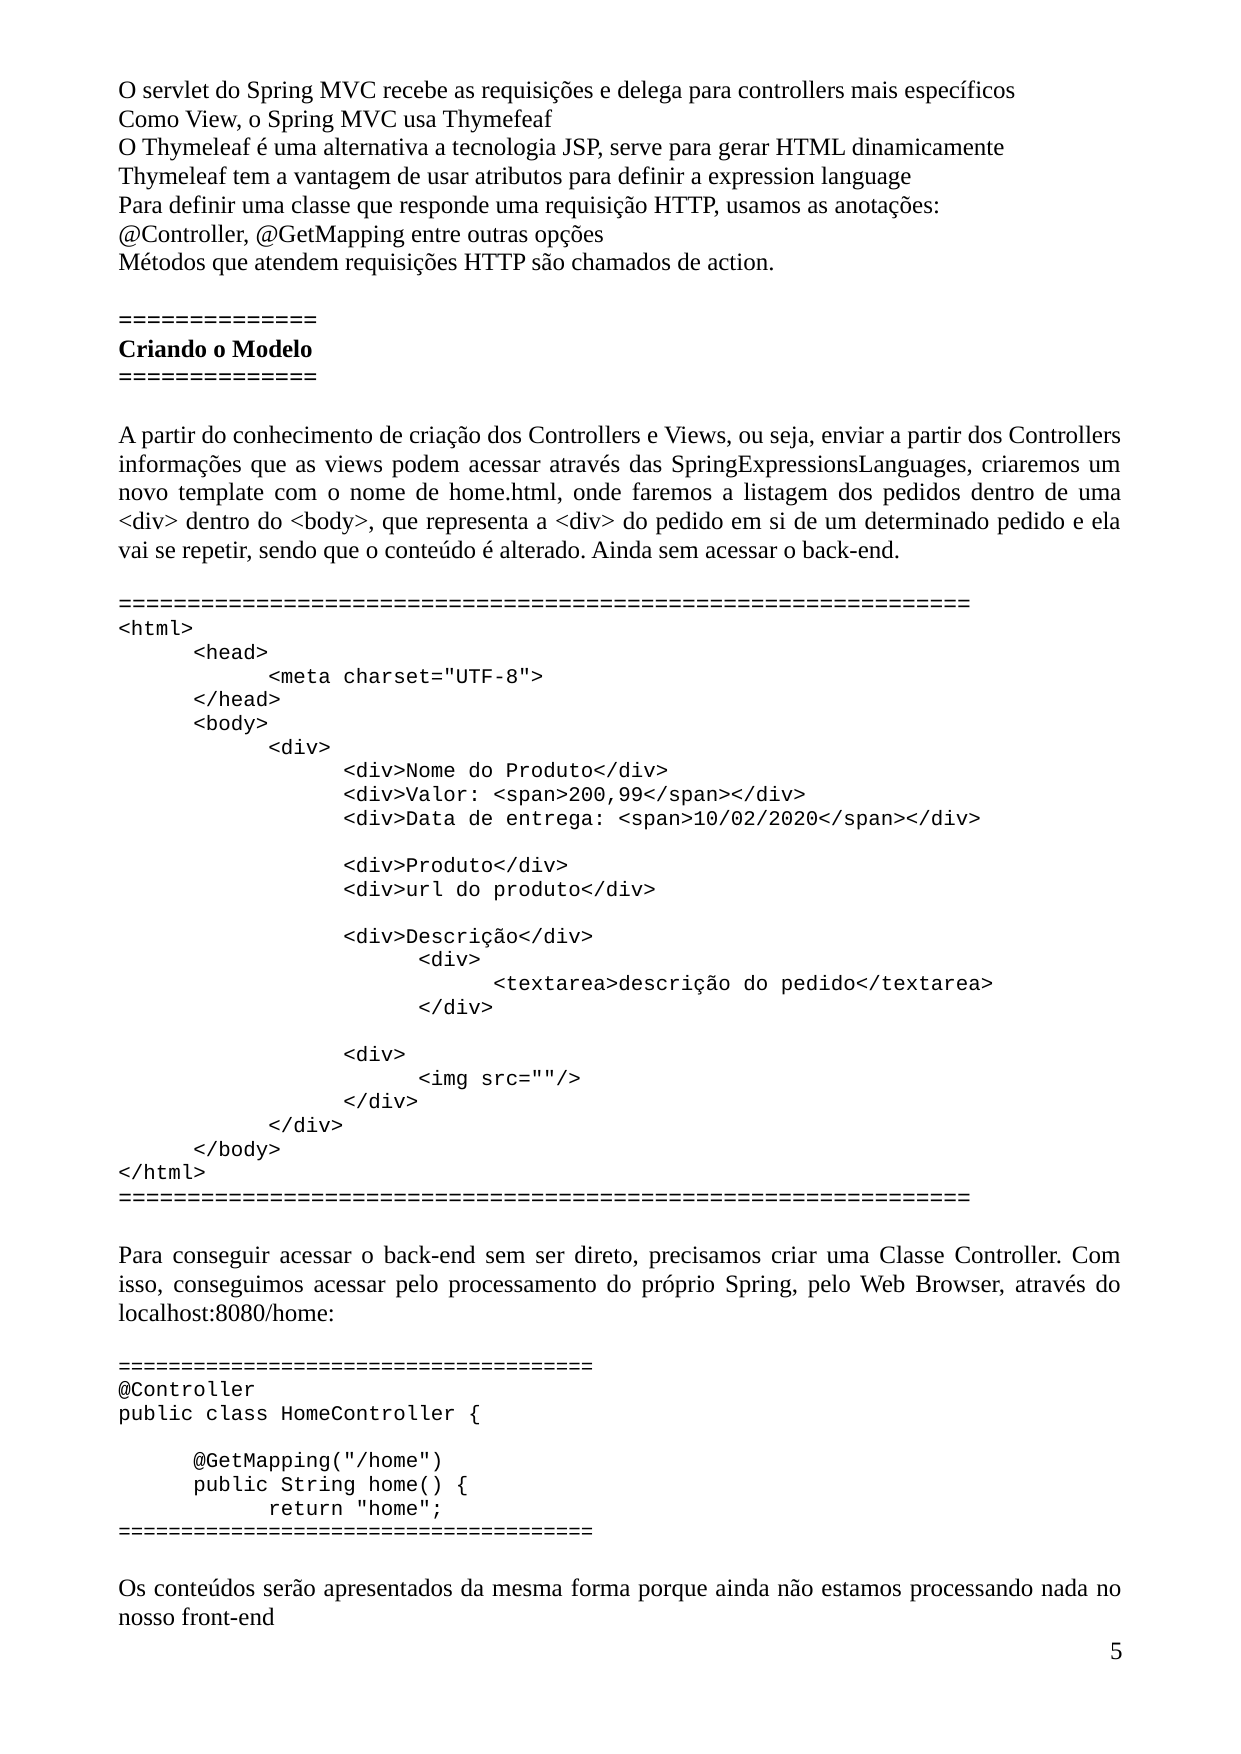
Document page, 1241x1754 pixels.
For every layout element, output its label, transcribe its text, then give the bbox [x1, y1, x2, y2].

text Como View, o Spring MVC usa Thymefeaf [118, 104, 1122, 132]
text </div> [118, 997, 1122, 1020]
text <div>url do produto</div> [118, 878, 1122, 902]
text ============================================================== [118, 592, 1122, 618]
text <div> [118, 737, 1122, 760]
text </div> [118, 1091, 1122, 1115]
text A partir do conhecimento de criação dos Controllers e Views, ou seja, enviar a partir dos Controllers informações que as views podem acessar através das SpringExpressionsLanguages, criaremos um novo template com o nome de home.html, onde faremos a listagem dos pedidos dentro de uma <div> dentro do <body>, que representa a <div> do pedido em si de um determinado pedido e ela vai se repetir, sendo que o conteúdo é alterado. Ainda sem acessar o back-end. [118, 420, 1122, 564]
text ====================================== [118, 1521, 1122, 1545]
text @Controller, @GetMapping entre outras opções [118, 219, 1122, 247]
text Para conseguir acessar o back-end sem ser direto, precisamos criar uma Classe Controller. Com isso, conseguimos acessar pelo processamento do próprio Spring, pelo Web Browser, através do localhost:8080/home: [118, 1241, 1122, 1327]
text public String home() { [118, 1474, 1122, 1497]
text <div>Valor: <span>200,99</span></div> [118, 784, 1122, 808]
text @GetMapping("/home") [118, 1450, 1122, 1474]
text <div>Nome do Produto</div> [118, 760, 1122, 784]
text Métodos que atendem requisições HTTP são chamados de action. [118, 247, 1122, 276]
text public class HomeController { [118, 1403, 1122, 1427]
text O Thymeleaf é uma alternativa a tecnologia JSP, serve para gerar HTML dinamicamente [118, 132, 1122, 161]
text <html> [118, 618, 1122, 642]
text <head> [118, 642, 1122, 666]
text </div> [118, 1115, 1122, 1139]
text ====================================== [118, 1356, 1122, 1379]
text Thymeleaf tem a vantagem de usar atributos para definir a expression language [118, 161, 1122, 190]
text return "home"; [118, 1497, 1122, 1521]
text Para definir uma classe que responde uma requisição HTTP, usamos as anotações: [118, 190, 1122, 219]
text ============================================================== [118, 1186, 1122, 1212]
text O servlet do Spring MVC recebe as requisições e delega para controllers mais específicos [118, 75, 1122, 104]
text <div>Data de entrega: <span>10/02/2020</span></div> [118, 808, 1122, 831]
text </body> [118, 1139, 1122, 1162]
text <body> [118, 713, 1122, 737]
text @Controller [118, 1379, 1122, 1403]
text ============== [118, 305, 1122, 334]
text <div>Produto</div> [118, 855, 1122, 878]
text ============== [118, 362, 1122, 391]
text Criando o Modelo [118, 334, 1122, 362]
text <div> [118, 949, 1122, 973]
text Os conteúdos serão apresentados da mesma forma porque ainda não estamos processando nada no nosso front-end [118, 1573, 1122, 1631]
text <div>Descrição</div> [118, 926, 1122, 949]
text </html> [118, 1162, 1122, 1186]
text <textarea>descrição do pedido</textarea> [118, 973, 1122, 997]
text <div> [118, 1044, 1122, 1068]
text </head> [118, 689, 1122, 713]
text <meta charset="UTF-8"> [118, 666, 1122, 689]
text <img src=""/> [118, 1068, 1122, 1091]
